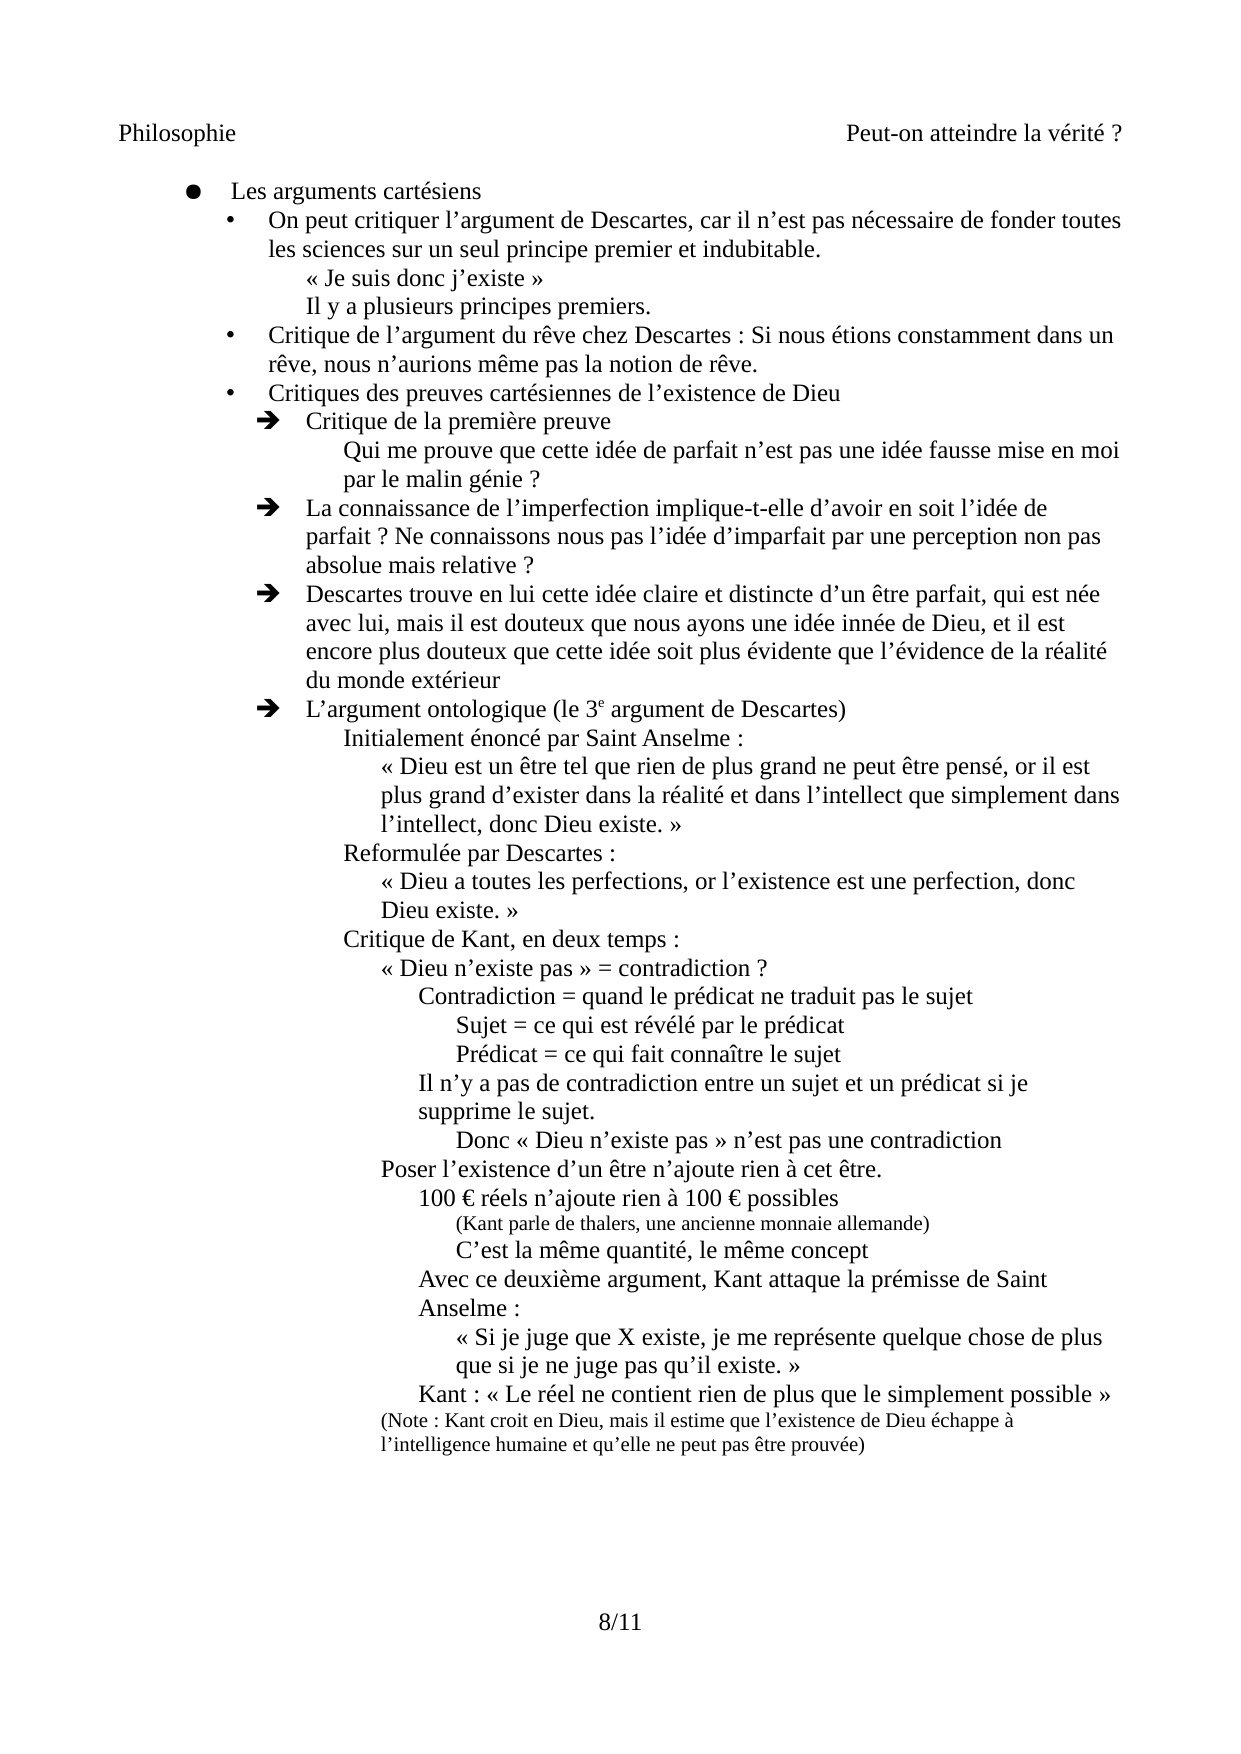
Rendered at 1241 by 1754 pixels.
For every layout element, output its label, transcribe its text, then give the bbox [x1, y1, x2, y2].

list Critique de Kant, en deux temps : [306, 924, 1122, 953]
list Kant : « Le réel ne contient rien de plus que le simplement possible » [381, 1379, 1122, 1408]
list Sujet = ce qui est révélé par le prédicat [418, 1010, 1122, 1039]
list Critiques des preuves cartésiennes de l’existence de Dieu [231, 378, 1122, 406]
list C’est la même quantité, le même concept [418, 1235, 1122, 1264]
list Prédicat = ce qui fait connaître le sujet [418, 1039, 1122, 1068]
list « Dieu n’existe pas » = contradiction ? [343, 953, 1122, 981]
list On peut critiquer l’argument de Descartes, car il n’est pas nécessaire de fonder toutes les sciences sur un seul principe premier et indubitable. [231, 205, 1122, 263]
list Qui me prouve que cette idée de parfait n’est pas une idée fausse mise en moi par le malin génie ? [306, 435, 1122, 493]
list Donc « Dieu n’existe pas » n’est pas une contradiction [418, 1125, 1122, 1154]
list Reformulée par Descartes : [306, 838, 1122, 866]
list Critique de la première preuve [268, 406, 1122, 435]
list Il y a plusieurs principes premiers. [268, 291, 1122, 320]
list Initialement énoncé par Saint Anselme : [306, 723, 1122, 751]
list « Si je juge que X existe, je me représente quelque chose de plus que si je ne juge pas qu’il existe. » [418, 1322, 1122, 1379]
list « Dieu a toutes les perfections, or l’existence est une perfection, donc Dieu existe. » [343, 866, 1122, 924]
list « Je suis donc j’existe » [268, 263, 1122, 291]
list La connaissance de l’imperfection implique-t-elle d’avoir en soit l’idée de parfait ? Ne connaissons nous pas l’idée d’imparfait par une perception non pas absolue mais relative ? [268, 493, 1122, 579]
list Descartes trouve en lui cette idée claire et distincte d’un être parfait, qui est née avec lui, mais il est douteux que nous ayons une idée innée de Dieu, et il est encore plus douteux que cette idée soit plus évidente que l’évidence de la réalité du monde extérieur [268, 579, 1122, 694]
list Contradiction = quand le prédicat ne traduit pas le sujet [381, 981, 1122, 1010]
list L’argument ontologique (le 3e argument de Descartes) [268, 694, 1122, 723]
list (Note : Kant croit en Dieu, mais il estime que l’existence de Dieu échappe à l’intelligence humaine et qu’elle ne peut pas être prouvée) [343, 1408, 1122, 1456]
list 100 € réels n’ajoute rien à 100 € possibles [381, 1183, 1122, 1211]
list Poser l’existence d’un être n’ajoute rien à cet être. [343, 1154, 1122, 1183]
list Critique de l’argument du rêve chez Descartes : Si nous étions constamment dans un rêve, nous n’aurions même pas la notion de rêve. [231, 320, 1122, 378]
list (Kant parle de thalers, une ancienne monnaie allemande) [418, 1211, 1122, 1235]
list Avec ce deuxième argument, Kant attaque la prémisse de Saint Anselme : [381, 1264, 1122, 1322]
list « Dieu est un être tel que rien de plus grand ne peut être pensé, or il est plus grand d’exister dans la réalité et dans l’intellect que simplement dans l’intellect, donc Dieu existe. » [343, 751, 1122, 838]
list Il n’y a pas de contradiction entre un sujet et un prédicat si je supprime le sujet. [381, 1068, 1122, 1125]
list Les arguments cartésiens [193, 176, 1122, 205]
